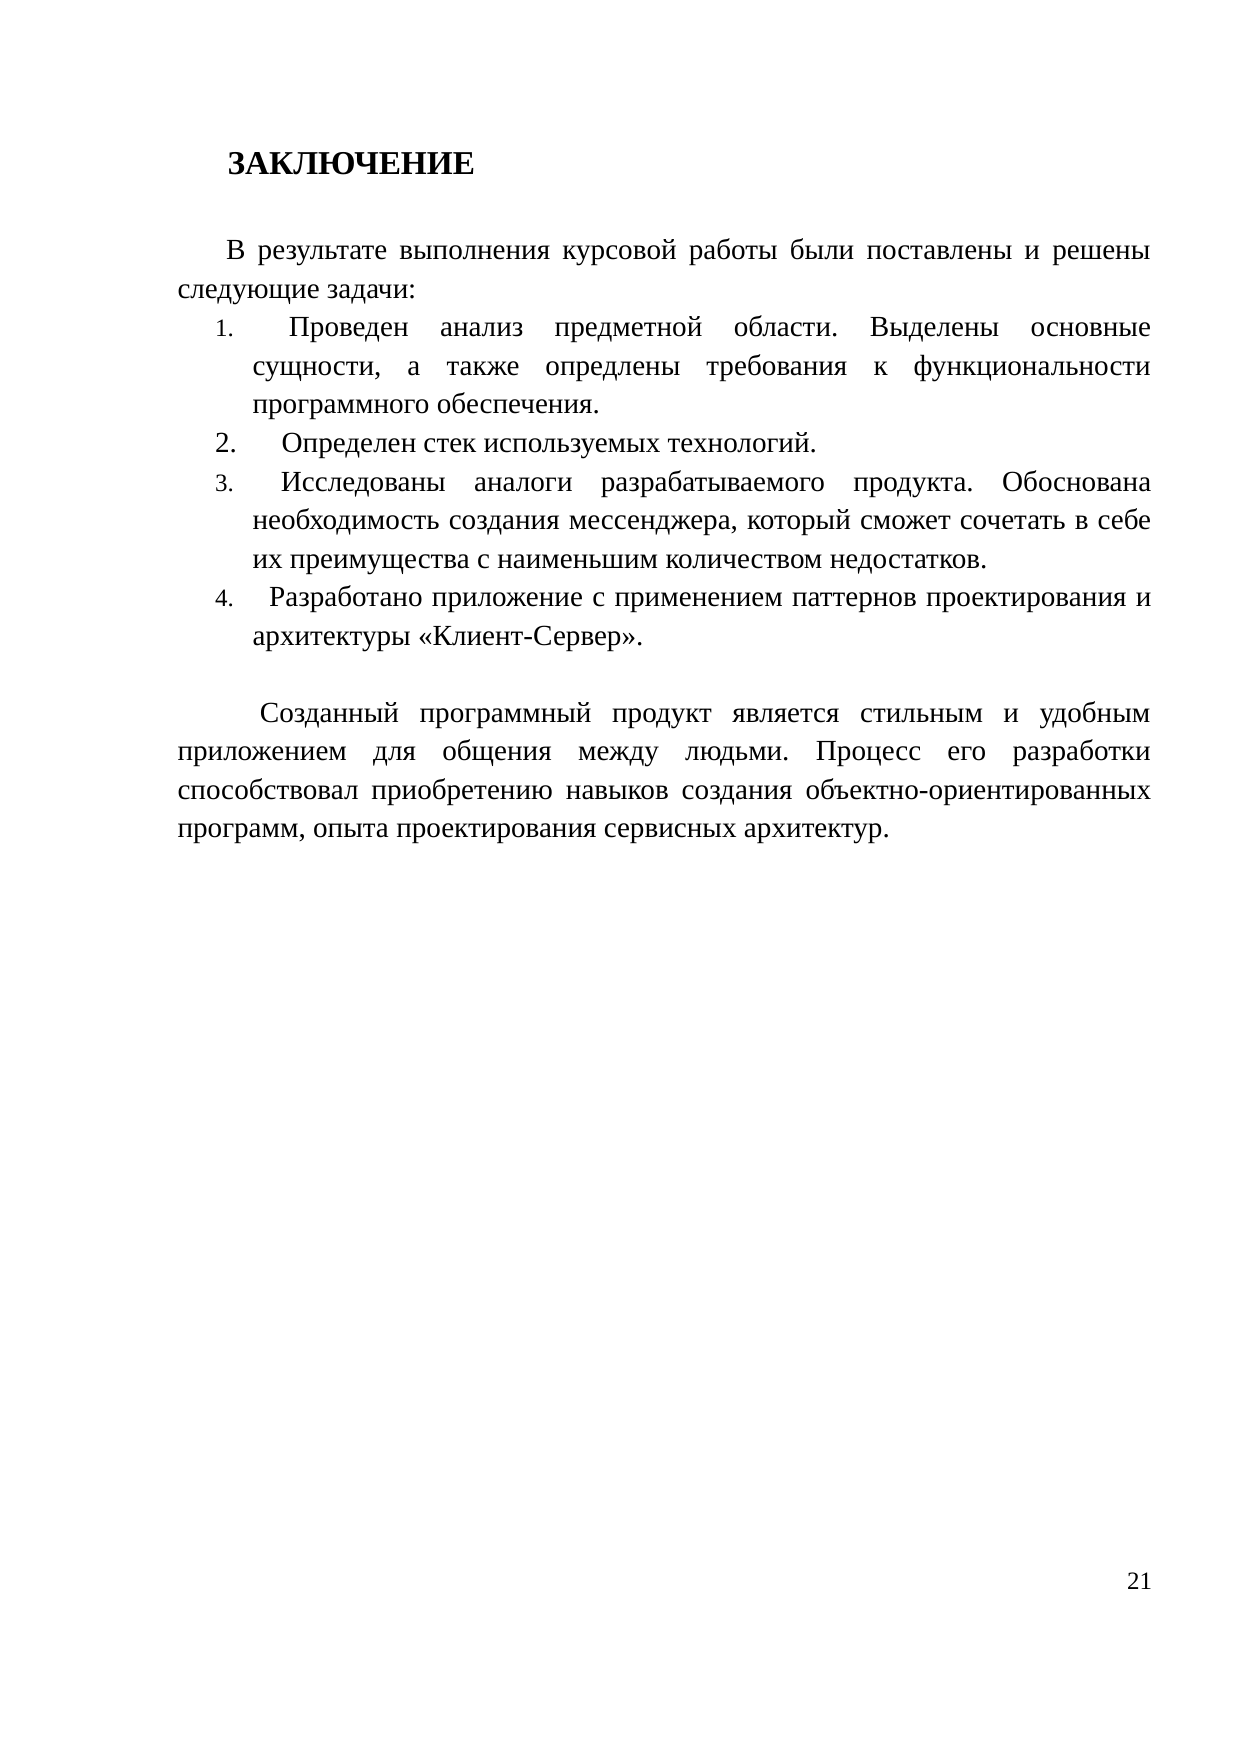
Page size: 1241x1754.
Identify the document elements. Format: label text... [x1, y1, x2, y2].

list .....Проведен анализ предметной области. Выделены основные сущности, а также опредлены требования к функциональности программного обеспечения. [215, 309, 1152, 420]
text В результате выполнения курсовой работы были поставлены и решены следующие задачи: [177, 232, 1152, 304]
text Созданный программный продукт является стильным и удобным приложением для общения между людьми. Процесс его разработки способствовал приобретению навыков создания объектно-ориентированных программ, опыта проектирования сервисных архитектур. [177, 695, 1152, 844]
list .Разработано приложение с применением паттернов проектирования и архитектуры «Клиент-Сервер». [215, 579, 1152, 651]
subtitle ЗАКЛЮЧЕНИЕ [177, 143, 1152, 181]
list Исследованы аналоги разрабатываемого продукта. Обоснована необходимость создания мессенджера, который сможет сочетать в себе их преимущества с наименьшим количеством недостатков. [215, 464, 1152, 574]
list Определен стек используемых технологий. [215, 425, 1152, 459]
